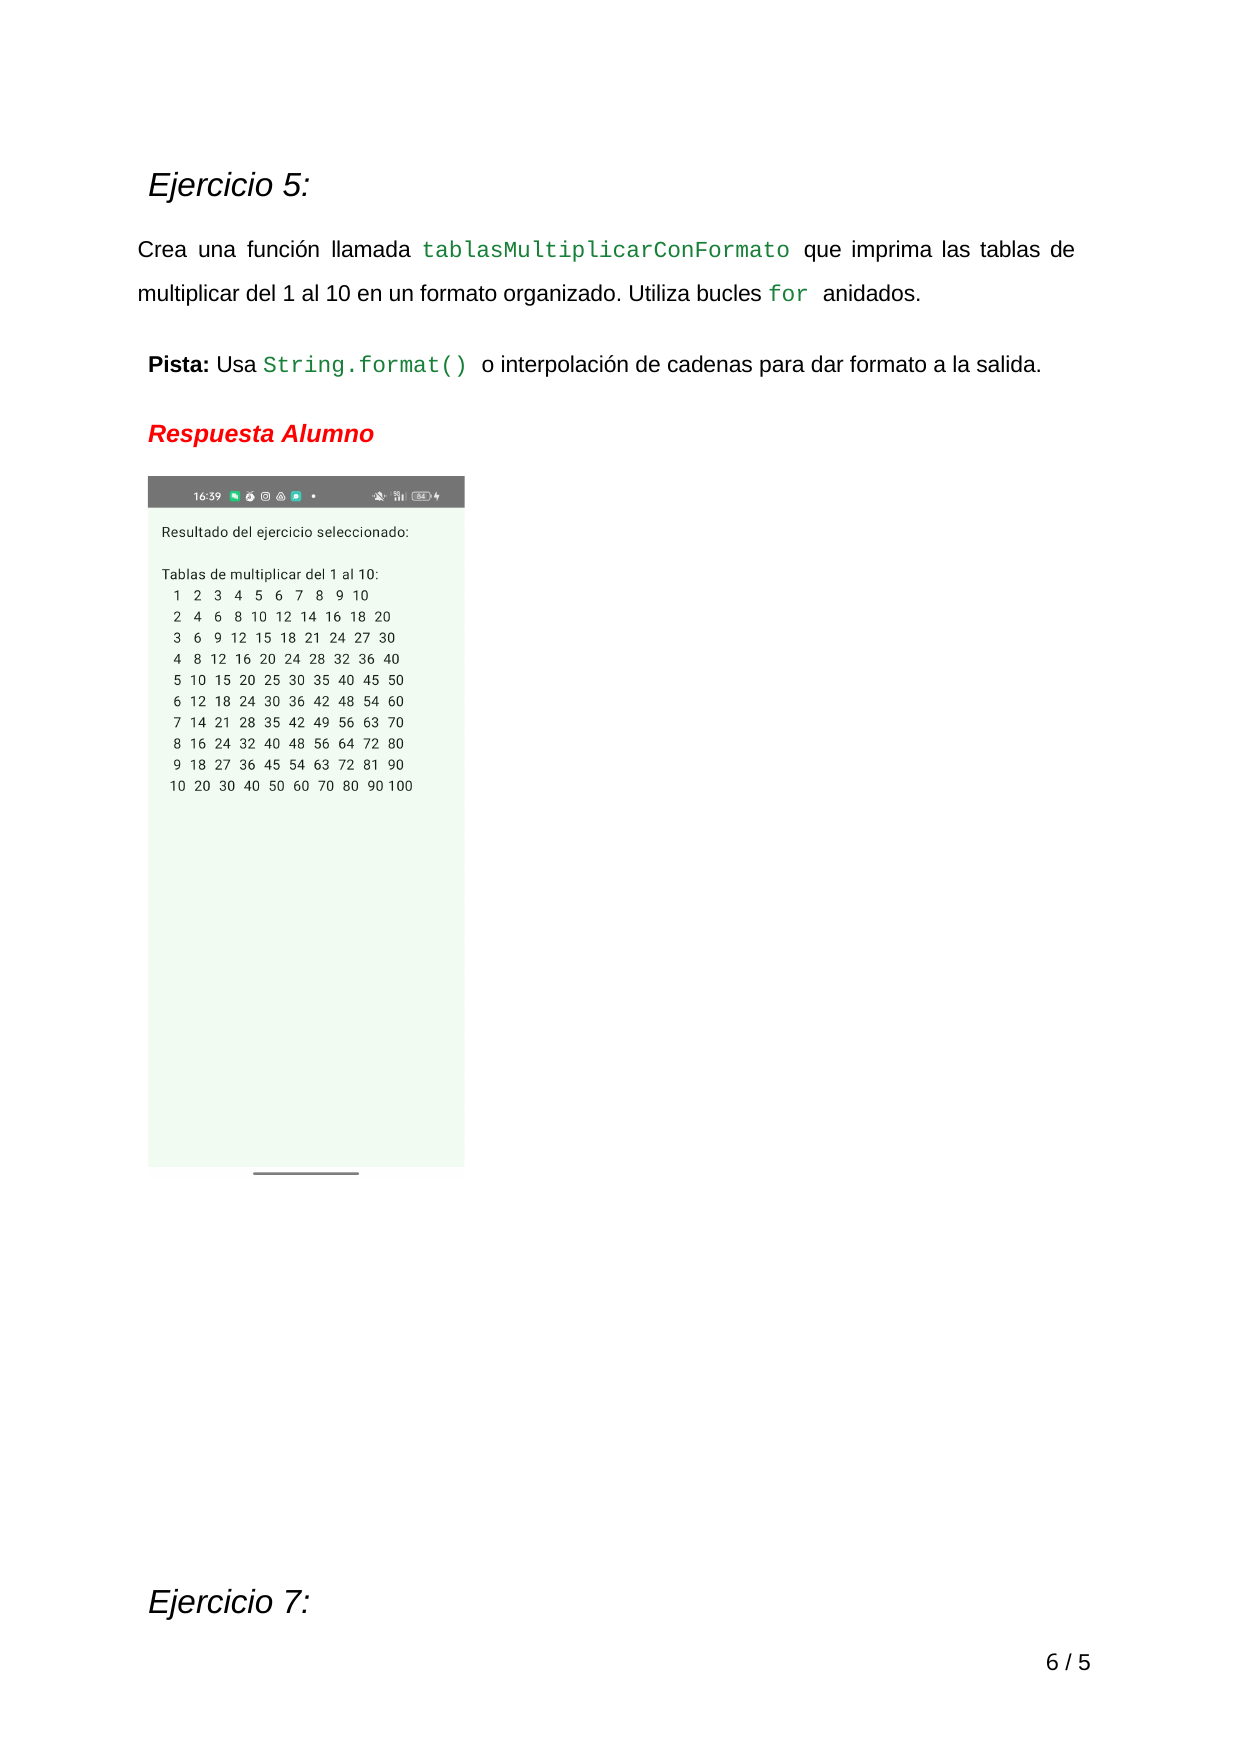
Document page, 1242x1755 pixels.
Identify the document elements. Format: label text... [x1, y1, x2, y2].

text Ejercicio 5: [148, 165, 1102, 203]
text Ejercicio 7: [148, 1583, 1102, 1621]
text Pista: Usa String.format() o interpolación de cadenas para dar formato a la salida. [148, 351, 1102, 379]
picture [147, 476, 465, 1181]
text Crea una función llamada tablasMultiplicarConFormato que imprima las tablas de multiplicar del 1 al 10 en un formato organizado. Utiliza bucles for anidados. [137, 236, 1094, 309]
subtitle Respuesta Alumno [148, 419, 1102, 447]
